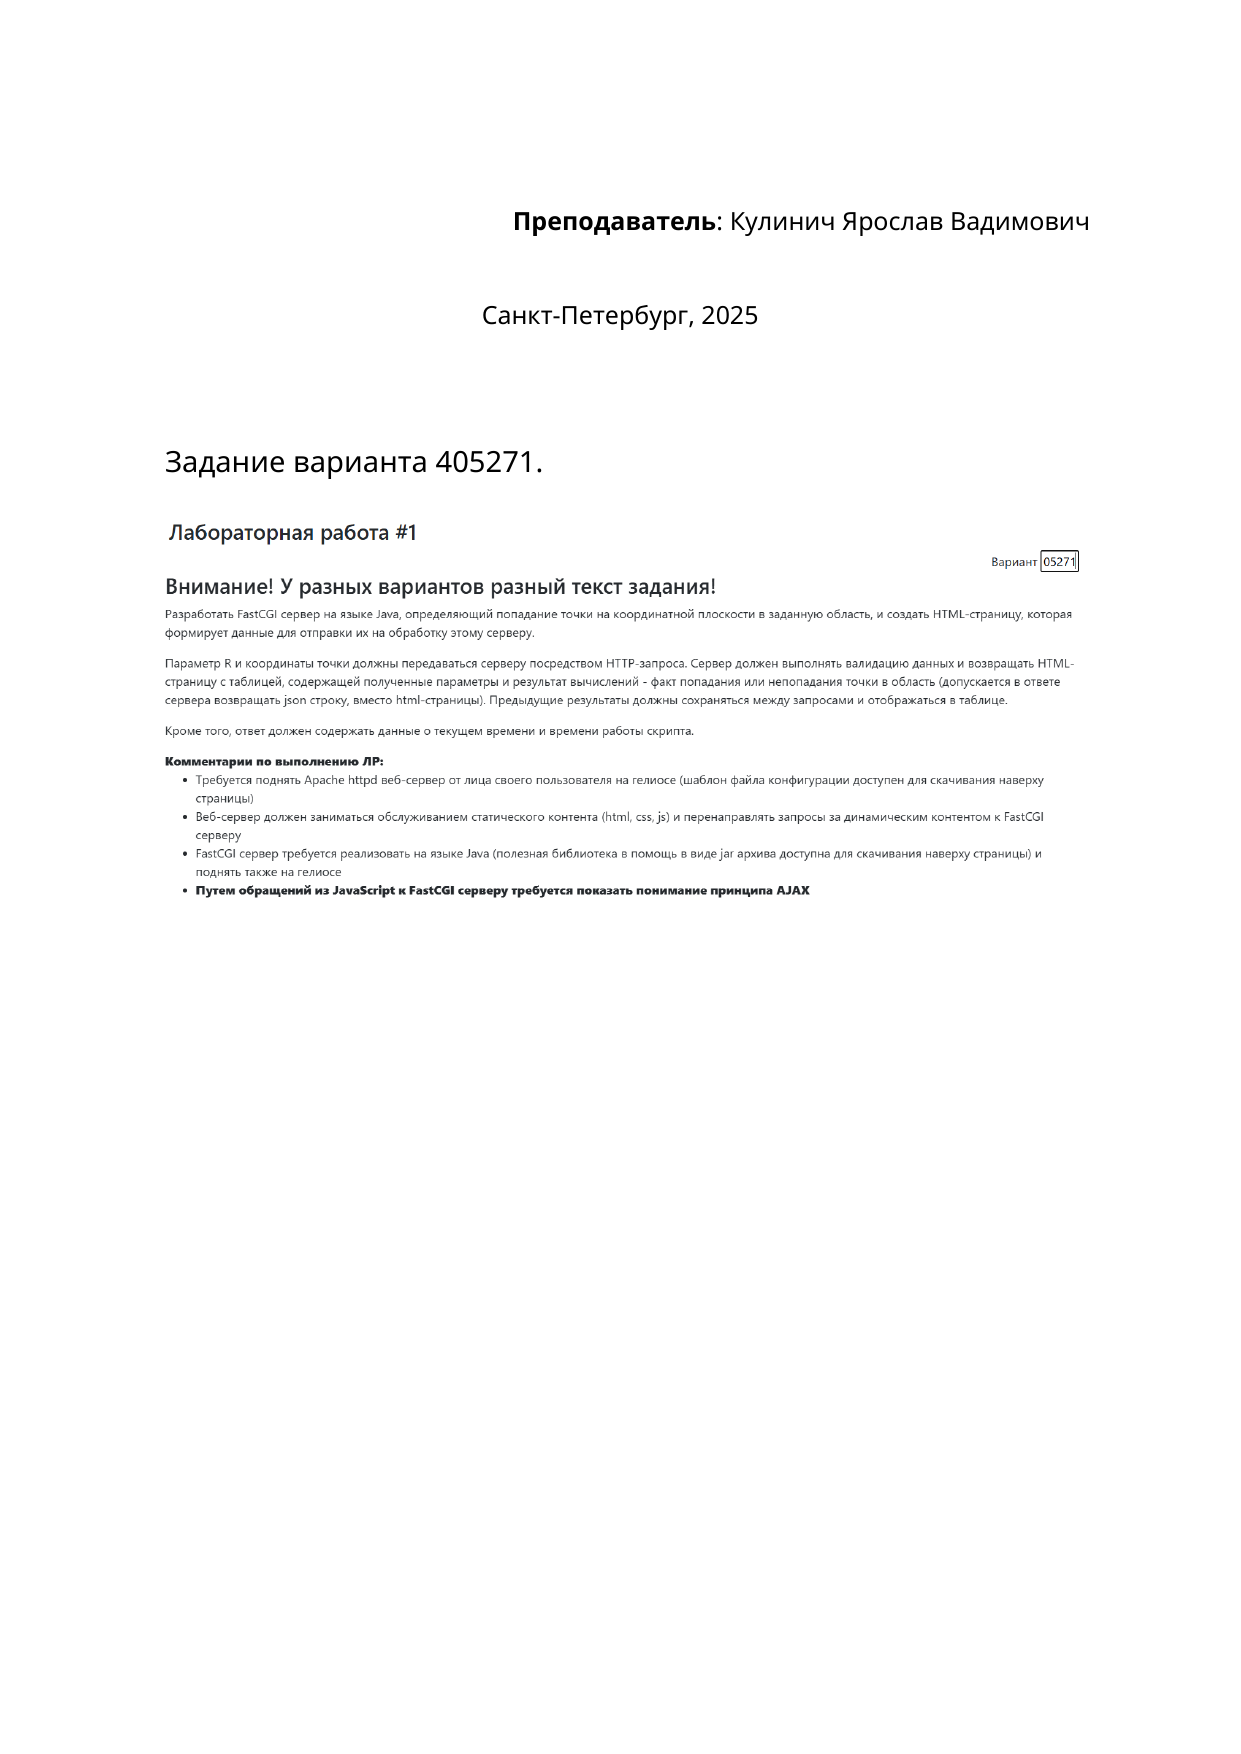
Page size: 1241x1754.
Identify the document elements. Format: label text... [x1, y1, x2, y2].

text Преподаватель: Кулинич Ярослав Вадимович [150, 203, 1090, 237]
text Задание варианта 405271. [150, 441, 1090, 481]
text Санкт-Петербург, 2025 [150, 297, 1090, 332]
picture [150, 521, 1091, 912]
